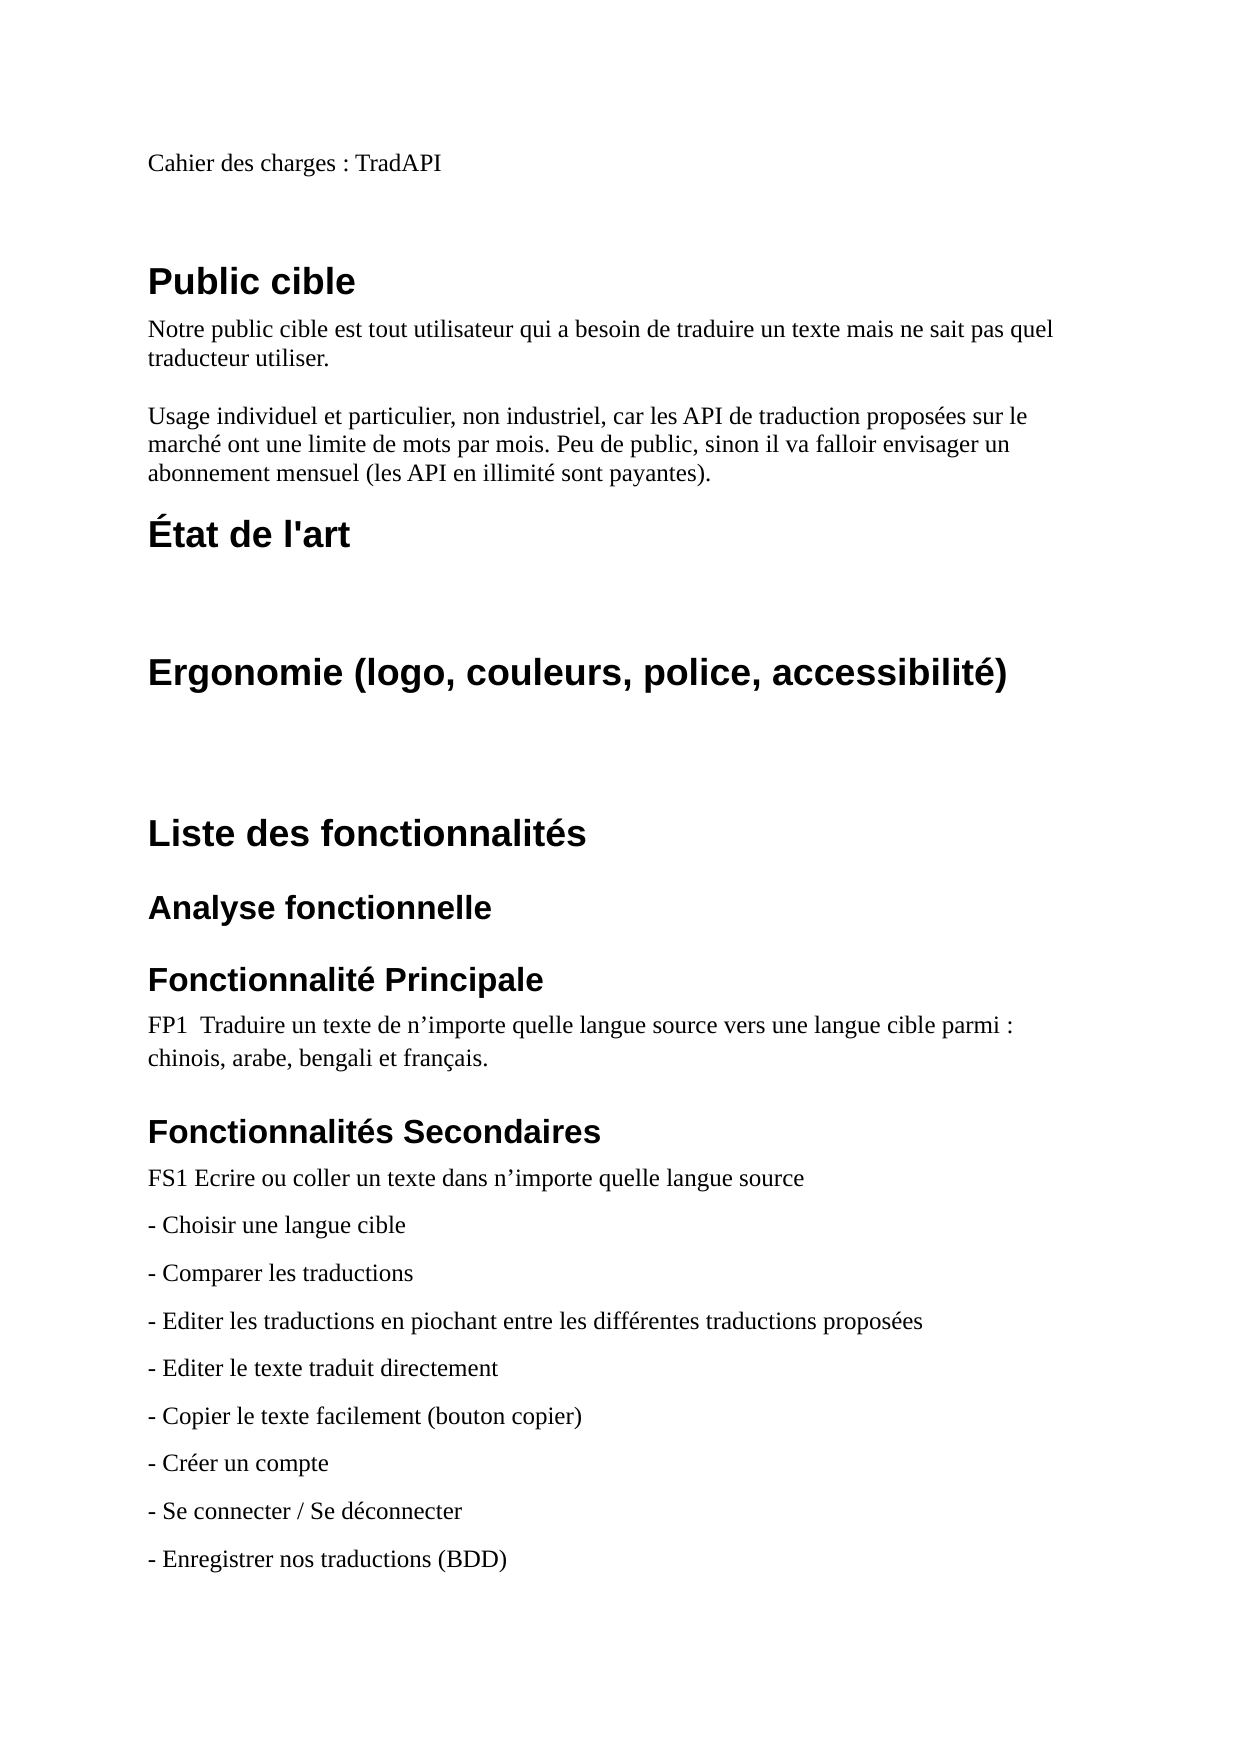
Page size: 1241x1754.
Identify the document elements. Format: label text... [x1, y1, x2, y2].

text - Copier le texte facilement (bouton copier) [148, 1401, 1093, 1430]
text - Editer les traductions en piochant entre les différentes traductions proposées [148, 1306, 1093, 1334]
text - Editer le texte traduit directement [148, 1353, 1093, 1382]
text Cahier des charges : TradAPI [148, 148, 1093, 176]
subtitle Liste des fonctionnalités [148, 811, 1093, 854]
subtitle Analyse fonctionnelle [148, 888, 1093, 926]
text - Se connecter / Se déconnecter [148, 1496, 1093, 1525]
subtitle État de l'art [148, 512, 1093, 555]
subtitle Public cible [148, 259, 1093, 302]
subtitle Fonctionnalités Secondaires [148, 1112, 1093, 1150]
text - Comparer les traductions [148, 1258, 1093, 1287]
subtitle Fonctionnalité Principale [148, 959, 1093, 998]
text FP1 Traduire un texte de n’importe quelle langue source vers une langue cible parmi : chinois, arabe, bengali et français. [148, 1011, 1093, 1072]
text Usage individuel et particulier, non industriel, car les API de traduction proposées sur le marché ont une limite de mots par mois. Peu de public, sinon il va falloir envisager un abonnement mensuel (les API en illimité sont payantes). [148, 401, 1093, 487]
text - Enregistrer nos traductions (BDD) [148, 1544, 1093, 1572]
text - Choisir une langue cible [148, 1211, 1093, 1239]
text - Créer un compte [148, 1448, 1093, 1477]
subtitle Ergonomie (logo, couleurs, police, accessibilité) [148, 650, 1093, 693]
text Notre public cible est tout utilisateur qui a besoin de traduire un texte mais ne sait pas quel traducteur utiliser. [148, 314, 1093, 372]
text FS1 Ecrire ou coller un texte dans n’importe quelle langue source [148, 1163, 1093, 1192]
